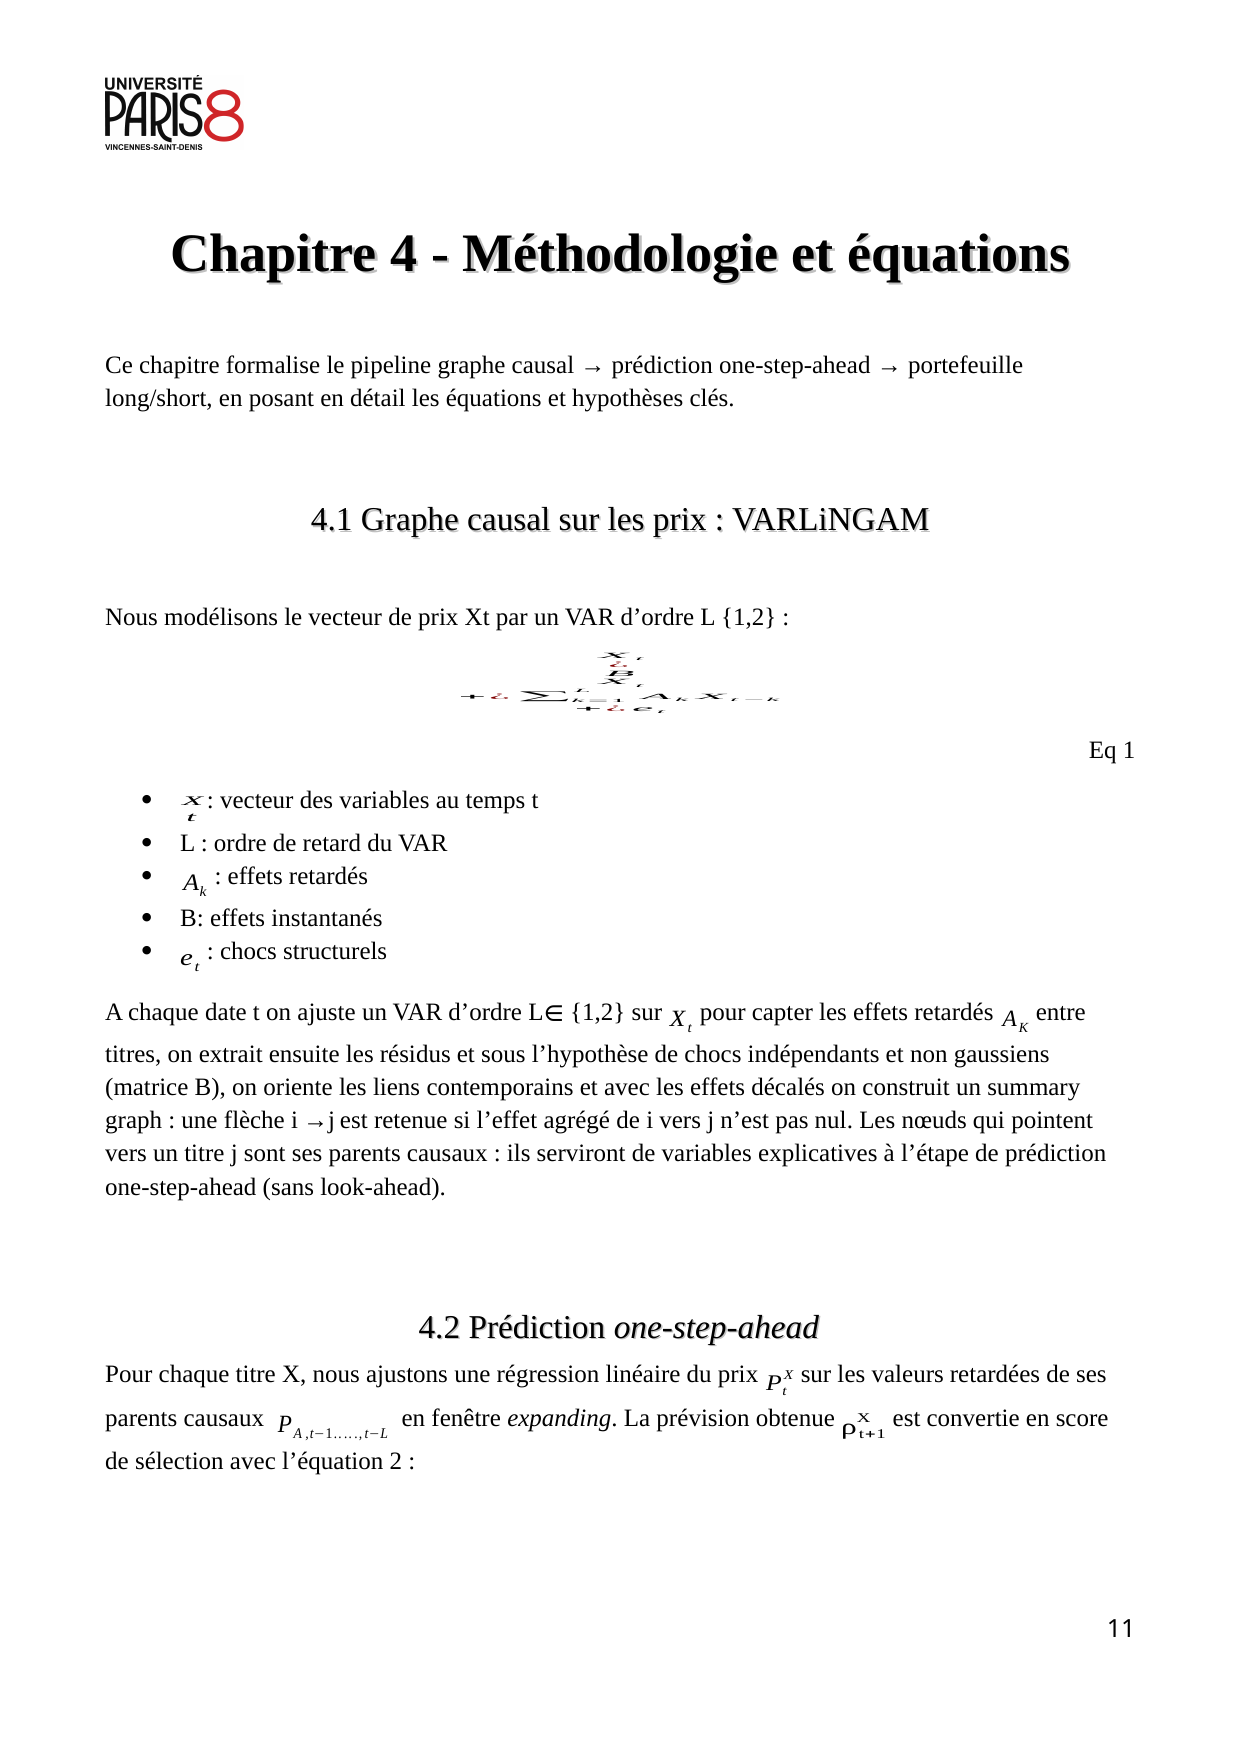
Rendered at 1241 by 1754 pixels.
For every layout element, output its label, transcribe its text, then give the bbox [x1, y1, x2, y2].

list B: effets instantanés [142, 903, 1135, 932]
text A chaque date t on ajuste un VAR d’ordre L∈ {1,2} sur pour capter les effets retardés entre titres, on extrait ensuite les résidus et sous l’hypothèse de chocs indépendants et non gaussiens (matrice B), on oriente les liens contemporains et avec les effets décalés on construit un summary graph : une flèche i →j est retenue si l’effet agrégé de i vers j n’est pas nul. Les nœuds qui pointent vers un titre j sont ses parents causaux : ils serviront de variables explicatives à l’étape de prédiction one-step-ahead (sans look-ahead). [105, 996, 1135, 1200]
text Nous modélisons le vecteur de prix Xt par un VAR d’ordre L {1,2} : [105, 602, 1135, 630]
list : chocs structurels [142, 936, 1135, 974]
list : effets retardés [142, 861, 1135, 899]
list : vecteur des variables au temps t [142, 785, 1135, 823]
text Ce chapitre formalise le pipeline graphe causal → prédiction one-step-ahead → portefeuille long/short, en posant en détail les équations et hypothèses clés. [105, 351, 1135, 412]
subtitle Chapitre 4 - Méthodologie et équations [105, 221, 1135, 283]
text Pour chaque titre X, nous ajustons une régression linéaire du prix ​ sur les valeurs retardées de ses parents causaux ​ en fenêtre expanding. La prévision obtenue est convertie en score de sélection avec l’équation 2 : [105, 1359, 1135, 1474]
list L : ordre de retard du VAR [142, 828, 1135, 857]
subtitle 4.2 Prédiction one-step-ahead [105, 1307, 1135, 1345]
text Eq 1 [105, 736, 1135, 764]
subtitle 4.1 Graphe causal sur les prix : VARLiNGAM [105, 499, 1135, 538]
